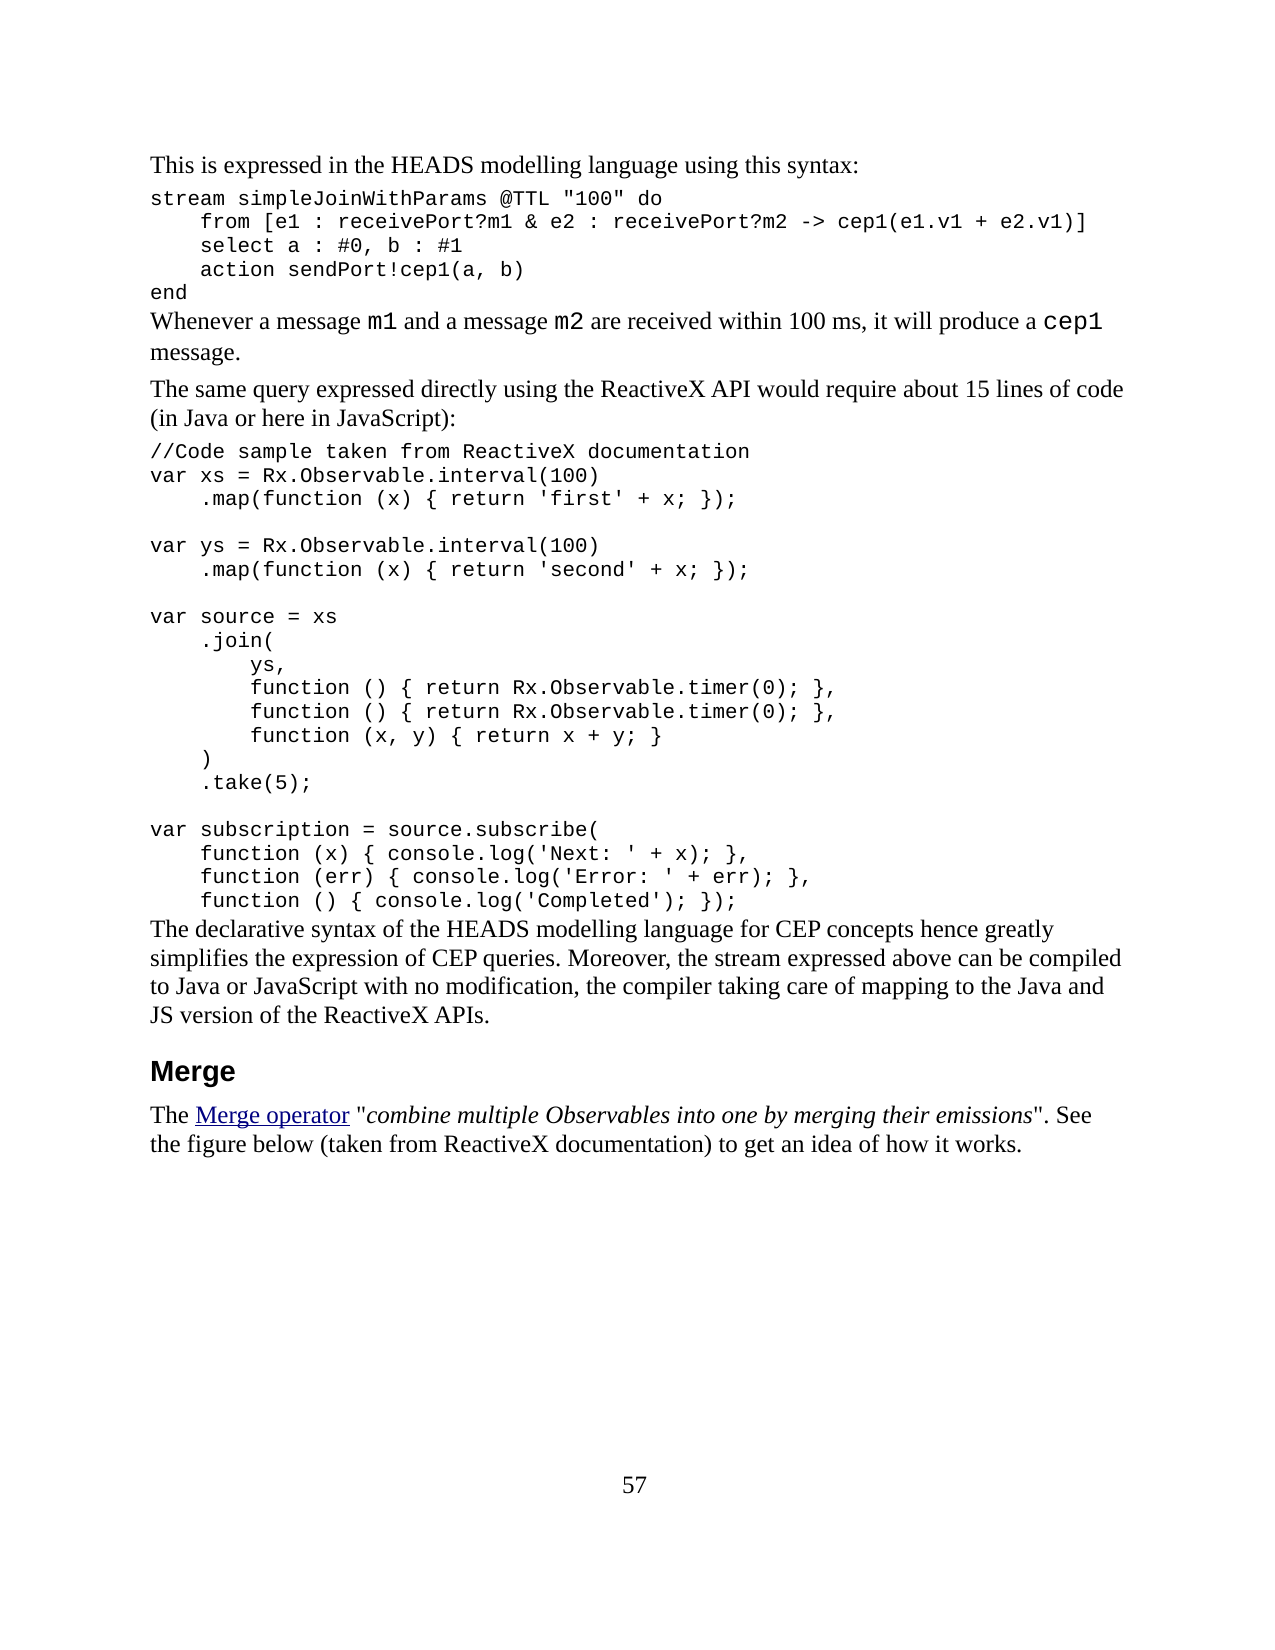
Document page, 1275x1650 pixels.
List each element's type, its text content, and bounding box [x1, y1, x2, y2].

text action sendPort!cep1(a, b) [150, 259, 1125, 282]
text function (x, y) { return x + y; } [150, 725, 1125, 748]
text The declarative syntax of the HEADS modelling language for CEP concepts hence greatly simplifies the expression of CEP queries. Moreover, the stream expressed above can be compiled to Java or JavaScript with no modification, the compiler taking care of mapping to the Java and JS version of the ReactiveX APIs. [150, 914, 1125, 1029]
text ) [150, 748, 1125, 772]
text .map(function (x) { return 'second' + x; }); [150, 559, 1125, 583]
text The Merge operator "combine multiple Observables into one by merging their emissions". See the figure below (taken from ReactiveX documentation) to get an idea of how it works. [150, 1100, 1125, 1157]
text var ys = Rx.Observable.interval(100) [150, 536, 1125, 559]
text This is expressed in the HEADS modelling language using this syntax: [150, 150, 1125, 179]
text ys, [150, 654, 1125, 677]
subtitle Merge [150, 1054, 1125, 1087]
text end [150, 282, 1125, 306]
text stream simpleJoinWithParams @TTL "100" do [150, 188, 1125, 211]
text var subscription = source.subscribe( [150, 819, 1125, 843]
text function () { console.log('Completed'); }); [150, 890, 1125, 914]
text .take(5); [150, 772, 1125, 796]
text //Code sample taken from ReactiveX documentation [150, 441, 1125, 464]
text function () { return Rx.Observable.timer(0); }, [150, 701, 1125, 725]
text function () { return Rx.Observable.timer(0); }, [150, 677, 1125, 701]
text var source = xs [150, 606, 1125, 630]
text .map(function (x) { return 'first' + x; }); [150, 488, 1125, 512]
text var xs = Rx.Observable.interval(100) [150, 464, 1125, 488]
text The same query expressed directly using the ReactiveX API would require about 15 lines of code (in Java or here in JavaScript): [150, 374, 1125, 432]
text Whenever a message m1 and a message m2 are received within 100 ms, it will produce a cep1 message. [150, 306, 1125, 366]
text from [e1 : receivePort?m1 & e2 : receivePort?m2 -> cep1(e1.v1 + e2.v1)] [150, 211, 1125, 235]
text select a : #0, b : #1 [150, 235, 1125, 259]
text function (err) { console.log('Error: ' + err); }, [150, 867, 1125, 890]
text function (x) { console.log('Next: ' + x); }, [150, 843, 1125, 867]
text .join( [150, 630, 1125, 654]
